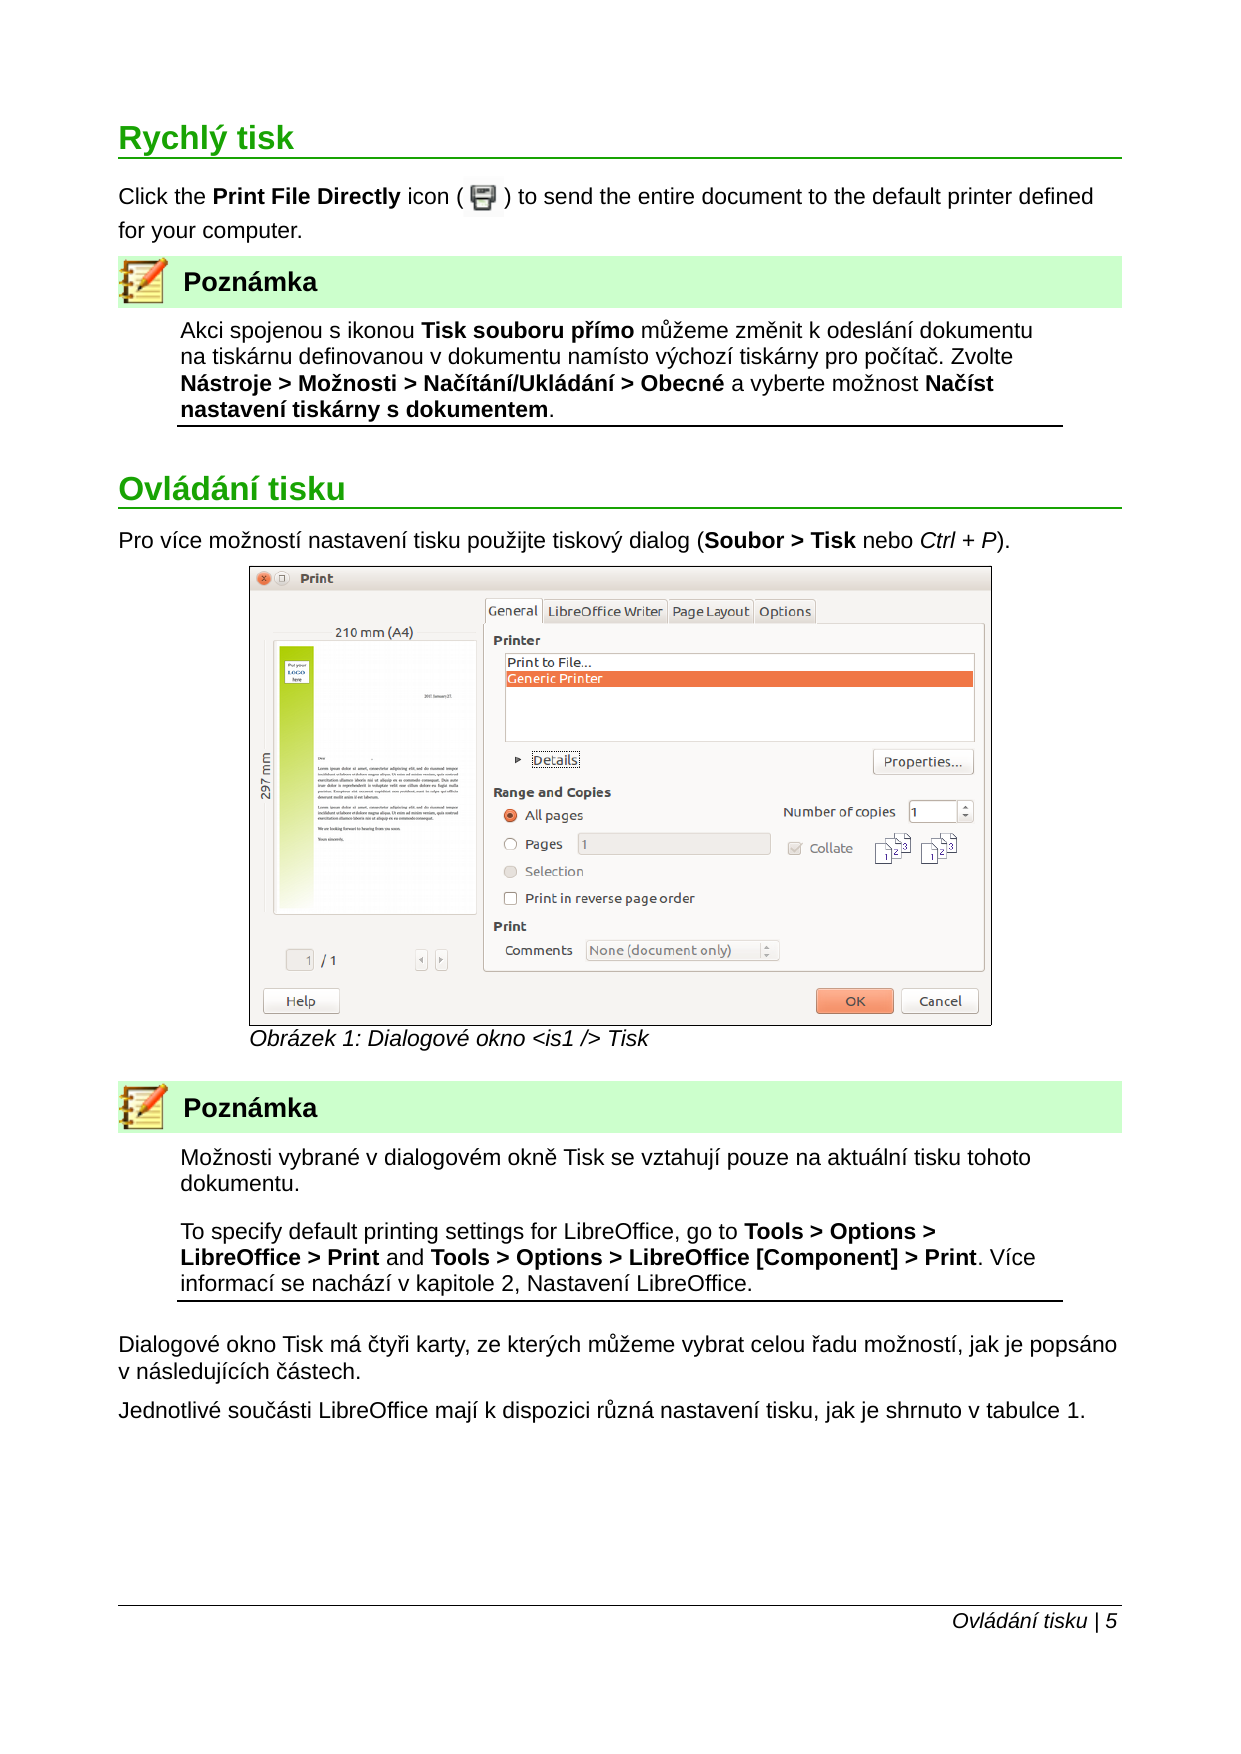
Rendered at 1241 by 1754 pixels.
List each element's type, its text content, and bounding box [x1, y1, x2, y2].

subtitle Ovládání tisku [118, 469, 1122, 507]
picture [119, 1082, 170, 1133]
text Jednotlivé součásti LibreOffice mají k dispozici různá nastavení tisku, jak je shrnuto v tabulce 1. [118, 1397, 1122, 1423]
subtitle Rychlý tisk [118, 118, 1122, 157]
text Možnosti vybrané v dialogovém okně Tisk se vztahují pouze na aktuální tisku tohoto dokumentu. [177, 1141, 1063, 1197]
picture [463, 176, 504, 217]
picture [250, 567, 991, 1025]
text To specify default printing settings for LibreOffice, go to Tools > Options > LibreOffice > Print and Tools > Options > LibreOffice [Component] > Print. Více informací se nachází v kapitole 2, Nastavení LibreOffice. [177, 1215, 1063, 1300]
text Obrázek 1 : Dialogové okno <is1 /> Tisk [249, 1026, 991, 1052]
text Akci spojenou s ikonou Tisk souboru přímo můžeme změnit k odeslání dokumentu na tiskárnu definovanou v dokumentu namísto výchozí tiskárny pro počítač. Zvolte Nástroje > Možnosti > Načítání/Ukládání > Obecné a vyberte možnost Načíst nastavení tiskárny s dokumentem. [177, 314, 1063, 425]
text Pro více možností nastavení tisku použijte tiskový dialog (Soubor > Tisk nebo Ctrl + P). [118, 527, 1122, 553]
subtitle Poznámka [118, 1081, 1122, 1133]
text Dialogové okno Tisk má čtyři karty, ze kterých můžeme vybrat celou řadu možností, jak je popsáno v následujících částech. [118, 1331, 1122, 1384]
text Click the Print File Directly icon () to send the entire document to the default printer defined for your computer. [118, 176, 1122, 243]
picture [119, 256, 170, 307]
subtitle Poznámka [118, 256, 1122, 308]
